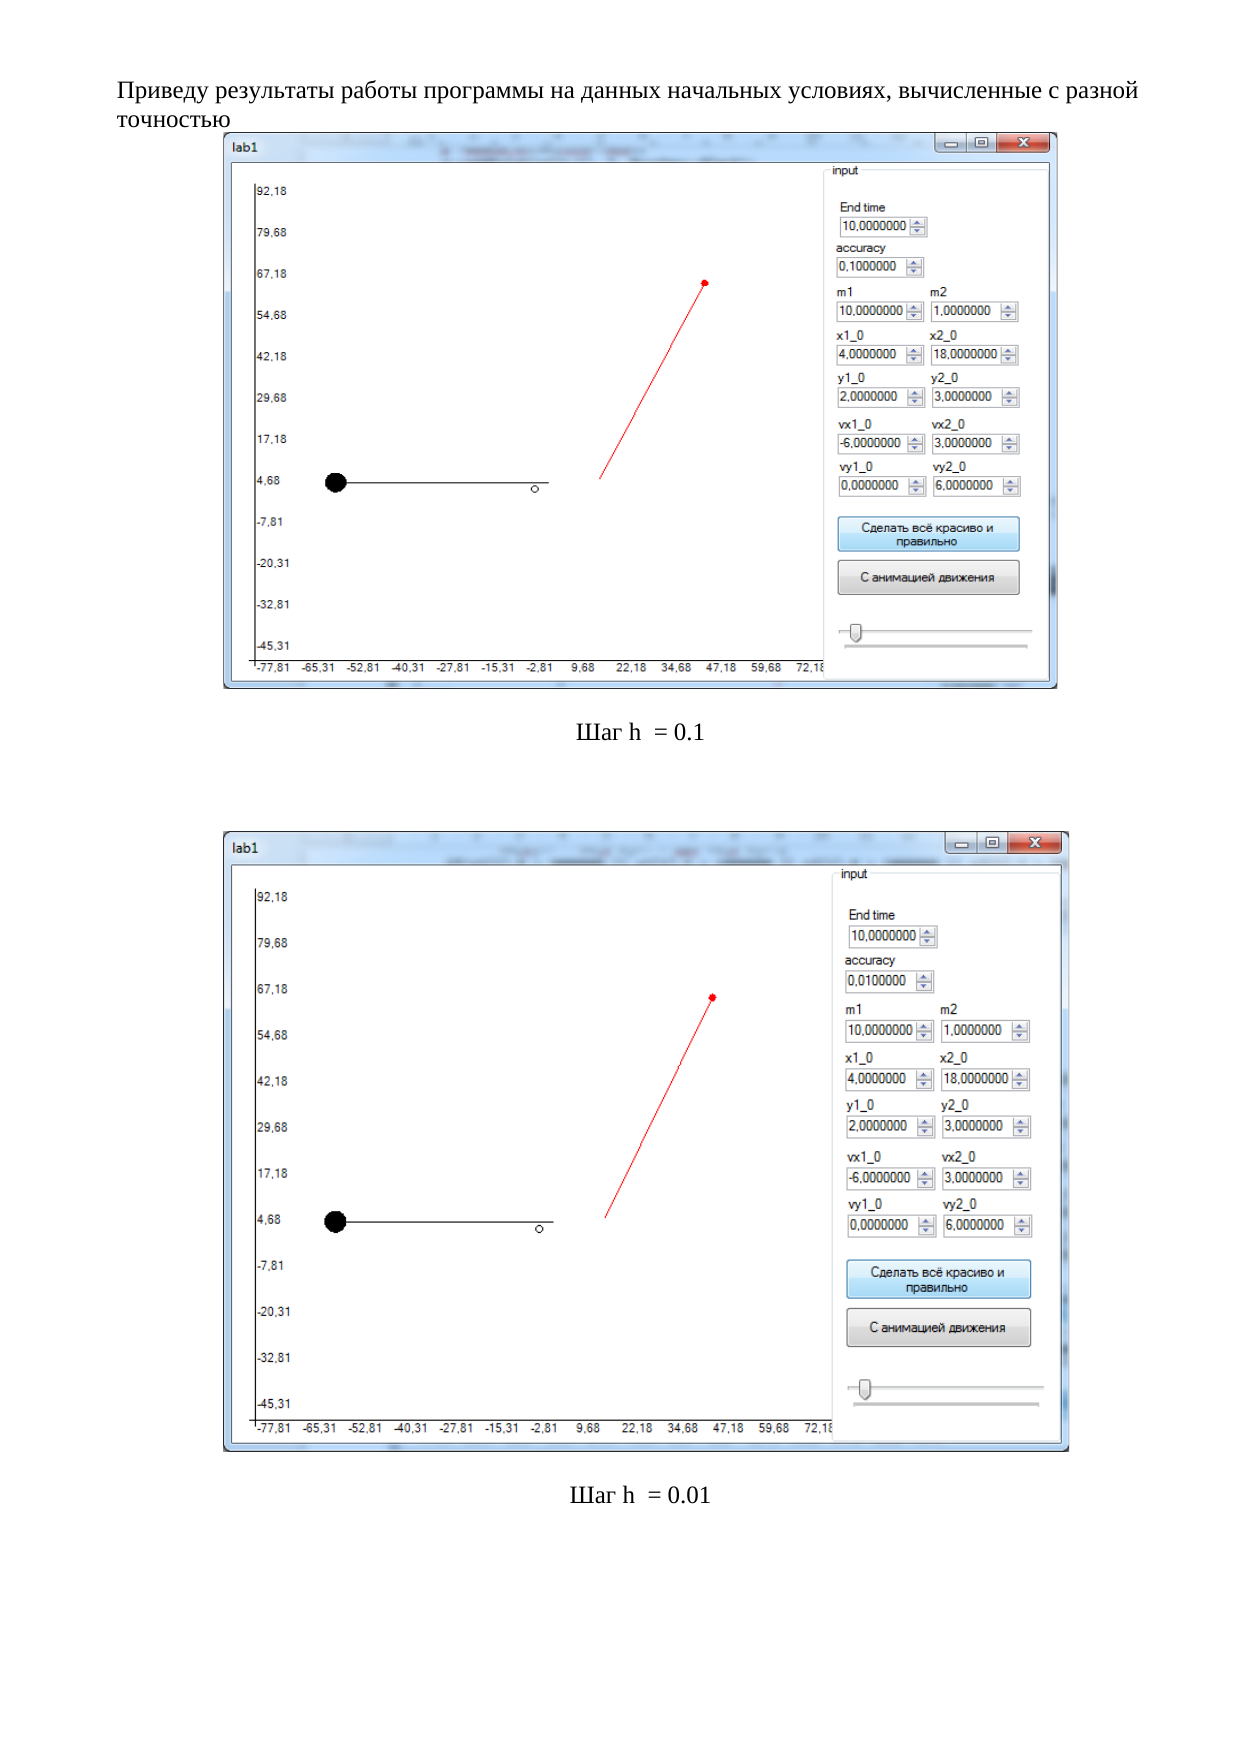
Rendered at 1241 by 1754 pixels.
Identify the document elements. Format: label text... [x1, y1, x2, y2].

picture [223, 132, 1058, 689]
text Приведу результаты работы программы на данных начальных условиях, вычисленные с разной точностью [117, 75, 1162, 132]
picture [223, 831, 1070, 1452]
text Шаг h = 0.1 [118, 717, 1162, 746]
text Шаг h = 0.01 [118, 1481, 1162, 1509]
